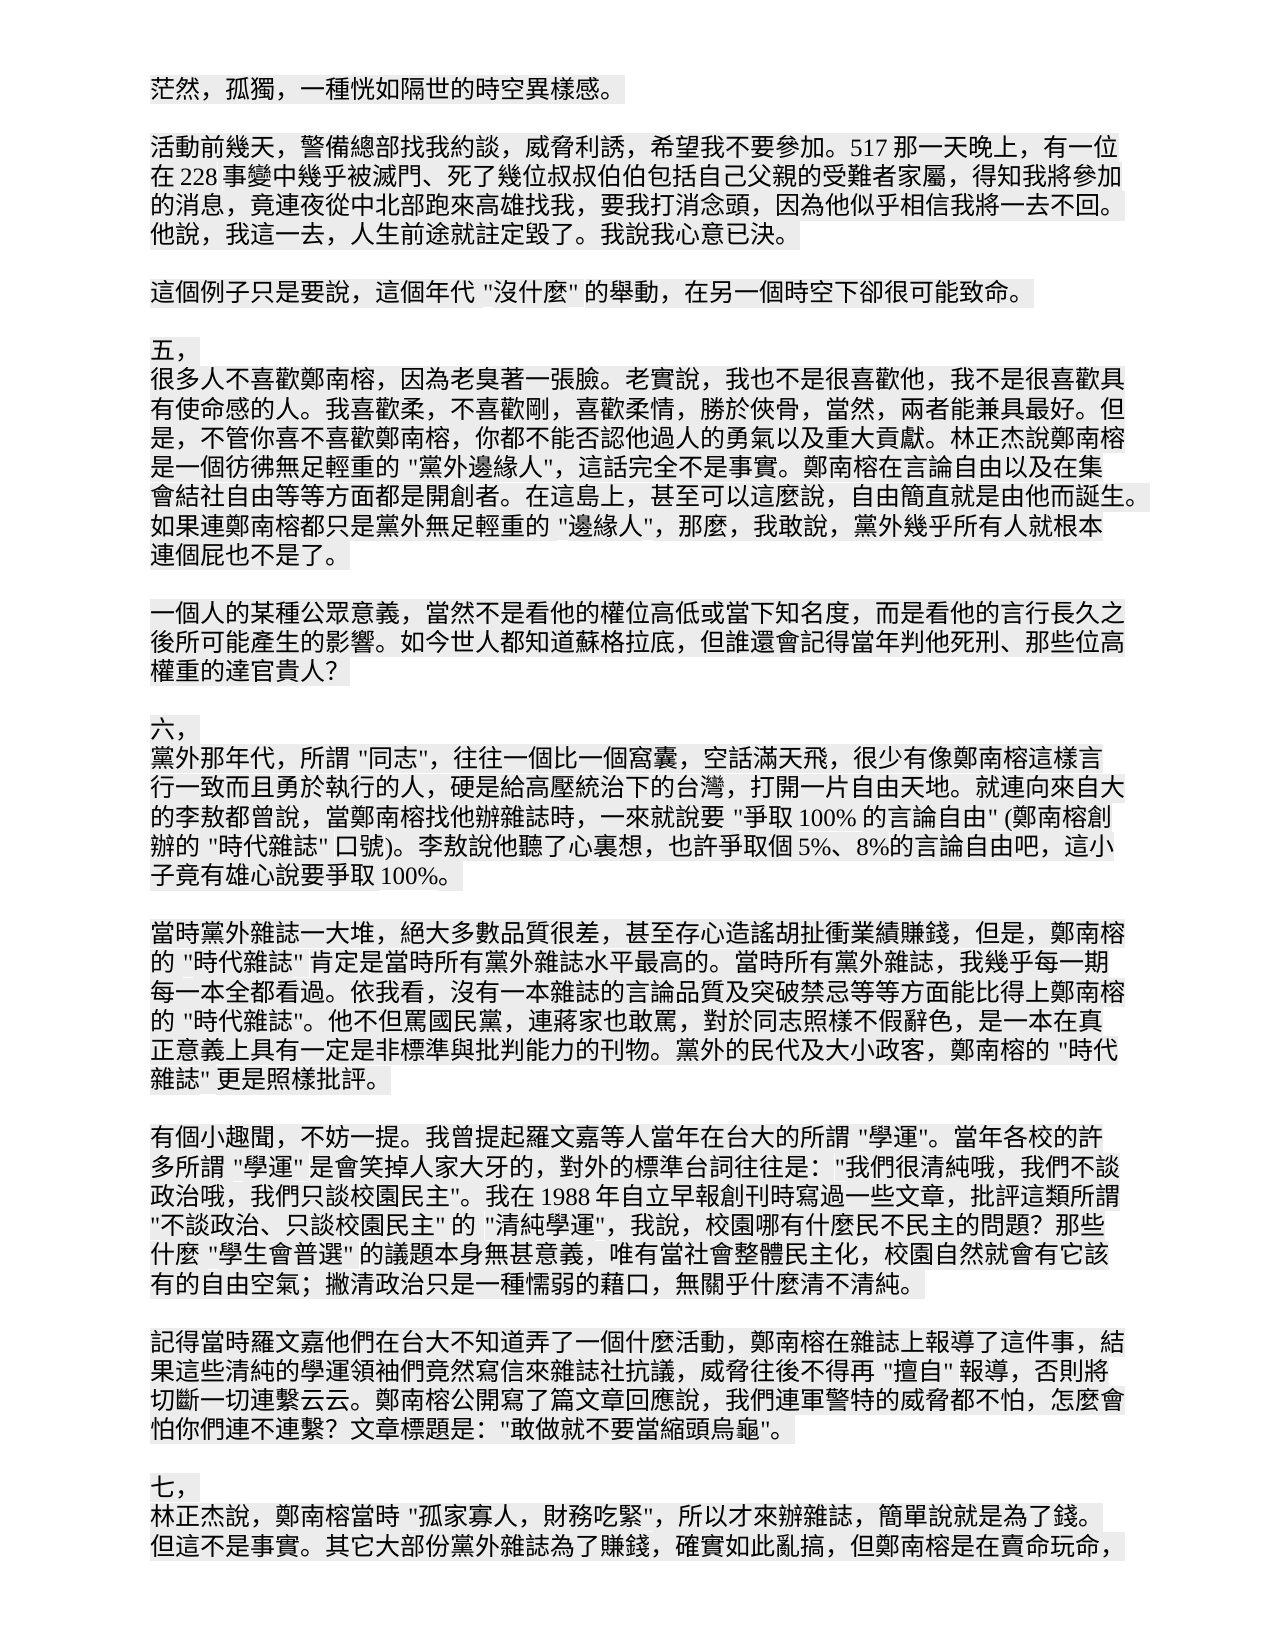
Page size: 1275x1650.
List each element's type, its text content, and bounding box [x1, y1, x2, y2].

text 柯恩兄弟在 "一個正經好人" 裏頭有句話說道："當真理被謊言取代，所有的希望都將灰飛煙滅。" 台灣政治，我無言了。對於那些口舌伶巧、利慾薰心、行事不擇手段的綠油油生物，我只有一個恨字。我常納悶，這些人為惡究竟有沒有個極限？到底有沒有什麼惡事是他們無論有多大的私利都不會願意去做的？有沒有什麼謊言是他們無論如何都說不出口的？ 對於這個同樣綠油油、低能敗德、喧囂虛榮的恐怖社會，我亦無話可說，由衷厭惡；只希望有生之年，能離它離得越遠越好。這既是初衷，亦是始終；人們若是那光，我寧可是那黑暗，不負同一軛。但願有一天，提到陳真，島上眾人再也無人聽聞。 至於親朋好友們，諸位心意心領，來日來世再報，就請容我繼續用自己的方式存活；無謂的議論與社交，老話一句，就請當做我已經死了，不用算我一份。題外話。 之所以上來打算說一些話，是因為看到有人轉貼林正杰。我想為死者鄭南榕說上幾句肺腑。 一， 林正杰說得沒錯，黨外時代，黨外人士普遍把鄭南榕當爪爬仔看，到處是這樣的耳語。原因無它，因為，第一，他是外省人，非我族類，其心必異，其心可誅；第二，他太敢、太衝了，百無禁忌，若不是爪爬仔，誰敢如此不要命？他們說，鄭南榕之所以敢突破各種禁忌的原因，就是要幫情治單位引蛇出洞，以便把激進的黨外人士給一網打盡。時下幾位綠營大老，當時不止一次如此跟我告誡，叫我要提防這個外省人，說鄭南榕在黨外沒什麼人脈，卻異常勇敢，一定是情治單位派來臥底釣魚的，務必小心別中計。 許多檯面人物一方面滿口 "理想"，努力煽動群眾抗爭，藉以累積所謂個人政治資源，進而名利雙收，搶得一官半職；一方面卻又經常抹黑、指控或貶損這些膽敢反抗的人。例如所謂街頭抗爭，誰敢以身試法走進禁區或跨越界線，帶頭的政治人物往往就會大喊 "大家冷靜冷靜，注意爪爬仔！這是國民黨情治單位的陰謀，大家千萬不要中計。" 對於我的不滿，他們經常回應我說，你年紀小不懂事，不知政治險惡。但我看，險惡的應該是這樣一些人的心態與嘴臉，乃至好話說盡，壞事做絕，表面上說一套光鮮亮麗，滿口漂亮話，私底下卻又完全是另一種嘴臉。 二， 大約是1987年吧，鄭南榕是第一位公開喊出台獨的黨外人士。八零年代初期，台獨仍是絕對禁忌，輕則黑牢伺候，重則是會出人命的，因此，包括當今台獨急先鋒的長老教會，把台獨當聖經看，當時也都努力撇清台獨，更不用說窩囊到爆的民進黨了。那時候，社會上對民進黨稍有台獨疑慮或指控時，民進黨的典型回應往往是："請不要污衊我們 (的愛國心)，我們只是要爭民主。" 在這樣一種恐怖氛圍底下，鄭南榕卻公開在演講台上喊出："我是鄭南榕，我主張台灣獨立。" 那時候，我雖是大學生，但同時也在黨外雜誌社工作，黨外圈內立即一片耳語抹黑與嘲笑。有些政治檯面人物後來裝模作樣地對鄭南榕造神、紀念、感念等等，其實事實完全不是這樣。他們說鄭是爪爬仔，要不就說他腦袋進水，秀逗了，所以才不要命了；講起他可能秀逗，有幾位大老 (姑隱其名) 當時還當我的面講得樂不可支，把鄭南榕當成笑話看，當成人格異常或腦袋有洞的人那樣嘲笑取樂。 幾個月後，在一次史無前例的校園抗爭集會演講中，我無預警地站上講台，學著鄭南榕的口吻說："請台下的情治人員準備好你的錄音機，因為我接下來要講一些重要的話"，然後我就講說："我叫陳真，我主張台灣獨立"。話一講完，一同發起這次抗爭集會的同學有人馬上在後台大喊說 "完蛋了！陳真失控了！" "趕快把他拉下來。"。 那天集會後，我恍恍惚惚走路回我租來的住處，腦袋一片空白，沒什麼特別的情緒，就只是零零碎碎地想到自己長年在校園裏四面楚歌百般誤解的孤單痛苦，幾乎所有人把我當成暴力陰謀份子看；慢慢有了幾位同志，現在自己卻又幹出自我毀滅的事，想到前方路途艱難，感覺人生渺茫。 隔天，吃完午飯回來，我住的房間被人闖入，翻箱倒櫃，大肆破壞，而且還打傷我收養的兩條狗。接著連續幾天，發現有兩輛 "休旅車" 毫無原由地總在我後面亦步亦趨地跟著，晚上就在樓下守夜，似乎刻意要讓我知道我被釘梢跟蹤。我問一位跟李敖一起坐過牢的前輩這是在幹啥，他說這是要逮人的前兆，防止你跑了。當然，我後來什麼事也沒有，真正因為台獨而被以 "煽惑內亂罪" 移送是一兩年後 (1989年) 的事了，那是另外一些活動所致。 在這不久之後，我也離開了黨外雜誌社。離開之前，倒也經歷了跟鄭南榕類似的抹黑，圈子裏開始有人說我是國民黨派來臥底的，所以才會如此不要命。我的部份沒什麼公眾意義，不值得議論，只是讓我很訝異的是，後來，幾位相關人士跟我透露內情說，散播這個抹黑謠言的人竟然是國民黨的一位職業學生，真正的爪爬仔。更不可思議的是，這位特務學生，竟然被某本所謂學運的書抬舉成為學運領袖！媽的，我真不敢相信我的眼睛。不過，媒體要捧誰貶誰，其實都是可以料想得到的。這類事情陰暗複雜，難以三言兩語說清，略過不表。 三， 林正杰說，鄭南榕 "只不過" 刊登了 "許世楷的 [ 台灣國憲法]，說穿了，爭取雜誌發行量"。 這話絕非事實。如前所說，台獨在那時候是非常恐怖的禁忌，連提都不能提。不信的話，我舉個例，各位不妨去找出江蓋世的 "台獨行軍" 報導。我參加過幾次，每次都是小貓兩三隻，不是形容詞，就真的只有寥寥幾人。原因無它，因為台獨在當時是絕對禁忌。對於江蓋世的 "台獨行軍"，除了民眾日報及自立晚報，其它報紙不可能敢報導。當時言論尺度最勇猛的當然就是民眾日報，但是，當它刊出遊行布條的照片時，那張照片竟然把布條上的幾個字給抹除了，原本寫著 "台灣人有主張台灣獨立的自由"，"台灣獨立" 四個字不見了，變成 "台灣人有主張____的自由"。 江蓋世的 "台獨行軍，基本上是強調台獨理應是一種言論自由，不應繩之以法，不應妖魔化。這樣一種訴求尚且如此恐怖犯大忌，更不用說刊載留日學者許世楷的 "台灣新憲法草案" (不是什麼 "台灣國憲法")，那等於是不僅 "主張台獨" (而不是僅僅強調其言論自由)，而且還 "著手實行台獨"。依這罪名，至少十幾年重罪絕對免不了。因此，這樣的行為絕對不只是林正杰講的 "只不過是刊登了" 什麼 "而已"。更不可能會有人為了衝雜誌業績想賺錢而寧可讓自己去坐一輩子的黑牢，會有這麼笨的商人嗎？把鄭南榕說成是一個想爭取雜誌發行量才高喊台獨者，這樣一種人格指控很不應該，因為它根本不是事實。 四， 時空不同，意義不同，你現在覺得"沒什麼"、覺得 "只不過什麼而已" 的事，在另一個時空下卻有可能得人頭落地。 舉個例：台灣第一次大規模群眾運動是1986年5月19號的 "519反戒嚴綠色行動"，就是鄭南榕所發起，揚言要到總統府抗議。依戒嚴法，聚眾抗爭是唯一死刑罪，更不用說還膽敢到蔣經國統治下的總統府抗議，那簡直是不要命了，那差不多就等於是時下北韓人說要去找金正恩抗議一樣。 我也參加了這次反戒嚴活動，而那卻也是我生平第一次同時也是唯一一次寫下遺書，因為我覺得此行後果難料，氣氛太恐怖了，很難全身而退。戒嚴令底下，誰知道參與者下場將如何？當時，開槍鎮壓的傳言四起。就我所知，劉峰松那次也寫下遺書，做好一去不回的打算。 記得那天半夜兩點，在高雄的三鳳宮前廣場集合，坐大巴士北上。黃昭輝是我們這輛車的帶頭者，他一路上教導大家若遇到鎮壓或開槍時應如何應變，應如何保護好頭部等等。我無心聆聽，光看著窗外發呆，看著黑夜中迅速往後拋去的樹影，心裏說不上害怕，只覺得茫然，孤獨，一種恍如隔世的時空異樣感。 活動前幾天，警備總部找我約談，威脅利誘，希望我不要參加。517 那一天晚上，有一位在228事變中幾乎被滅門、死了幾位叔叔伯伯包括自己父親的受難者家屬，得知我將參加的消息，竟連夜從中北部跑來高雄找我，要我打消念頭，因為他似乎相信我將一去不回。他說，我這一去，人生前途就註定毀了。我說我心意已決。 這個例子只是要說，這個年代 "沒什麼" 的舉動，在另一個時空下卻很可能致命。 五， 很多人不喜歡鄭南榕，因為老臭著一張臉。老實說，我也不是很喜歡他，我不是很喜歡具有使命感的人。我喜歡柔，不喜歡剛，喜歡柔情，勝於俠骨，當然，兩者能兼具最好。但是，不管你喜不喜歡鄭南榕，你都不能否認他過人的勇氣以及重大貢獻。林正杰說鄭南榕是一個彷彿無足輕重的 "黨外邊緣人"，這話完全不是事實。鄭南榕在言論自由以及在集會結社自由等等方面都是開創者。在這島上，甚至可以這麼說，自由簡直就是由他而誕生。如果連鄭南榕都只是黨外無足輕重的 "邊緣人"，那麼，我敢說，黨外幾乎所有人就根本連個屁也不是了。 一個人的某種公眾意義，當然不是看他的權位高低或當下知名度，而是看他的言行長久之後所可能產生的影響。如今世人都知道蘇格拉底，但誰還會記得當年判他死刑、那些位高權重的達官貴人？ 六， 黨外那年代，所謂 "同志"，往往一個比一個窩囊，空話滿天飛，很少有像鄭南榕這樣言行一致而且勇於執行的人，硬是給高壓統治下的台灣，打開一片自由天地。就連向來自大的李敖都曾說，當鄭南榕找他辦雜誌時，一來就說要 "爭取100% 的言論自由" (鄭南榕創辦的 "時代雜誌" 口號)。李敖說他聽了心裏想，也許爭取個5%、8%的言論自由吧，這小子竟有雄心說要爭取100%。 當時黨外雜誌一大堆，絕大多數品質很差，甚至存心造謠胡扯衝業績賺錢，但是，鄭南榕的 "時代雜誌" 肯定是當時所有黨外雜誌水平最高的。當時所有黨外雜誌，我幾乎每一期每一本全都看過。依我看，沒有一本雜誌的言論品質及突破禁忌等等方面能比得上鄭南榕的 "時代雜誌"。他不但罵國民黨，連蔣家也敢罵，對於同志照樣不假辭色，是一本在真正意義上具有一定是非標準與批判能力的刊物。黨外的民代及大小政客，鄭南榕的 "時代雜誌" 更是照樣批評。 有個小趣聞，不妨一提。我曾提起羅文嘉等人當年在台大的所謂 "學運"。當年各校的許多所謂 "學運" 是會笑掉人家大牙的，對外的標準台詞往往是："我們很清純哦，我們不談政治哦，我們只談校園民主"。我在1988年自立早報創刊時寫過一些文章，批評這類所謂 "不談政治、只談校園民主" 的 "清純學運"，我說，校園哪有什麼民不民主的問題？那些什麼 "學生會普選" 的議題本身無甚意義，唯有當社會整體民主化，校園自然就會有它該有的自由空氣；撇清政治只是一種懦弱的藉口，無關乎什麼清不清純。 記得當時羅文嘉他們在台大不知道弄了一個什麼活動，鄭南榕在雜誌上報導了這件事，結果這些清純的學運領袖們竟然寫信來雜誌社抗議，威脅往後不得再 "擅自" 報導，否則將切斷一切連繫云云。鄭南榕公開寫了篇文章回應說，我們連軍警特的威脅都不怕，怎麼會怕你們連不連繫？文章標題是："敢做就不要當縮頭烏龜"。 七， 林正杰說，鄭南榕當時 "孤家寡人，財務吃緊"，所以才來辦雜誌，簡單說就是為了錢。但這不是事實。其它大部份黨外雜誌為了賺錢，確實如此亂搞，但鄭南榕是在賣命玩命，絕不是為錢。他連命都不要，怎麼會只是為了錢？而且，他也不是 "孤家寡人"，那時他女兒鄭竹梅恐怕都已經念小學了，怎麼會孤家寡人？你認不認同他的思想是一回事，但若說他辦雜誌或政治言論不設限是因為"財務吃緊" 想賺錢，那既不是事實，更不厚道，可以說就是人格抹黑。 八， 林正杰說，鄭南榕被判刑後 "很害怕"。我想請問，他連死都不怕，他還怕什麼？他如果害怕，乖乖配合國民黨、痛改前非，不就一切沒事了？甚至還能因此吃香喝辣不是嗎 (就如同這年頭大家爭相在言行上跟綠營拉上關係一樣)，何必拋妻棄女選擇自焚？而且，自焚是所有自殺行為中，致死率最高同時也是痛苦指數最高的一種方法。 林正杰還說，鄭揚言自焚到真的自焚之間有一兩個星期的時間，卻沒有一個 "真正的朋友" 來把他辦公桌下的汽油桶拿走。我不知道這段話是要暗示什麼。鄭南榕個性剛烈，別說朋友，就算是太太葉菊蘭也不敢把那桶汽油拿走。 鄭南榕宣布要以死相抗後，在雜誌社自囚了 71天 (不是林正杰說的一兩星期，而是兩個多月)。吃喝睡完全都在雜誌社裏頭，等待國民黨的拘提。他自囚期間，一些黨外人士輪班去保護他。當他宣布 "over my dead body" (抵死不從) 時，我那時候正在籌組台灣第一個兒童福利團體，同樣搞得政治上滿城風雨，因為兒童人權在當時也犯大忌。"人權" 兩個字都不允許你提了，你還講 "兒童人權"，豈不是要自討苦吃。我當時發表一篇台灣兒童人權報告，在北美洲台灣人醫師協會 (NATMA) 得獎，還被聯合國的一篇報告所引用，國民黨認為我詆毀了黨國的美好形象。1989年4月4日兒童節，我發起示威遊行，擔任總指揮，要求開辦兒童醫療保險以及五歲以下重症兒童免費醫療。 當時，有個女學生跑來找我，說想邀我一起去時代雜誌社輪班，阻止國民黨來抓鄭南榕。我說好，但我說我得先忙完這場兒童節示威後再說。當時參與遊行的群眾約50幾人，一路上荷槍實彈的警察、便衣特務卻高達兩百多人。抗爭結束後，那個女學生又打電話來，約好過兩天就去雜誌社，輪班保護鄭南榕，防止悲劇發生。沒想到，兩天後，4月7號那一天，一堆電話就響了，說鄭南榕自焚了。 我要說的是，就算我去到現場輪班，我也不可能把他的汽油桶拿走，但這並不意味著我內心希望他死，也不意味著我們只是在利用他。 九， 把鄭南榕說成 "害怕" 被判刑、說成財務不佳想靠火辣言論賺錢，這完全不是事實。 我常跟人提起一件事，這事是劉峰松老師跟我說的。他說他去探望鄭南榕，希望他不要有過激反應。劉峰松說，鄭南榕卻告訴他，國民黨長年以來抓人關人殺人，以為大家會怕。鄭南榕用台語說，"國民黨這一招，到我鄭南榕這裏就要給我擋下來"，意思是說，這一招對我鄭南榕是行不通的，這一招到我這裏就失效了，因為我根本不怕死，於是也才有後來 "over my dead body" 那句話，表示抵死不從，絕不會被逮捕的決心。鄭南榕說，"國民黨只能抓到我的屍體，絕不會抓到我的人"。 我常想起那天晚上在路邊一個賣豆花的攤位上，劉峰松見完鄭南榕之後跟我說的這句話。劉老師邊說邊學著鄭南榕比手勢，在肚子前比出 "給我擋下來" 的手勢，讓我印象很深。總之，鄭南榕不是那種講空話的人，他說要死，就一定會尋死。 十， 林正杰倒是說對了一件事，鄭南榕不一定是個具有充份台獨熱情的人。 他的死，具有充份的自主意識，不是糊里糊塗的死，而是自囚在雜誌社 71 天之後的一種有意識的慘烈行動。鄭南榕念過哲學系，他在日記本上曾寫著一句話："當哲學家被處死，山河都將流淚。" 我知道他是嚮往某種精神世界的，但這個精神世界並不是台獨。以台獨來消費他，其實對他只是一種醜化和貶低。任何一個嚴肅的哲學家，都不應該為任何一種特定主張而死，因為就如羅素所說，任何特定主張均非永恆或普世之物，而是隨時空而變；哲學家應該不至於蠢到或庸俗到為此而死才對。 我不敢對別人的精神世界任意指指點點，但我相信，鄭南榕並不笨，他就算要死，也該為一種比個人生命更長久更永恆的基本價值或情感，而絕不會是為了一時一地的特定政治主張。 十一， 絕大部份人應該都不知道，其實鄭南榕剛自焚那幾天，民進黨很多人是根本不相信的，他們一口咬定鄭是被國民黨 "先活活打死之後再放火焚屍＂，甚至還有人指證歷歷說他親眼看到屍體被移動，非原始現場。當時有一位與我熟識的大老還因此發起抗爭，要求國民黨殺人凶手公布真相。總之，他們先是生前抹黑說鄭南榕是特務，死後卻又說他不可能自焚，一定是被萬惡的國民黨給活活打死，並說他被火燒掉的一截小腿就是為了企圖凐滅證據云云。 自焚後，陳菊去探望鄭的太太葉菊蘭和女兒鄭竹梅。我跟陳菊一道去，聽葉菊蘭談起幾位綠營大老送輓聯鮮花來，葉說，她故意把這些輓聯鮮花塞到後面讓人看不到，意思是說這些人虛情假意，令她不齒。 十二， 林正杰還講對了一件事，他說，鄭南榕 "生前黨外避之唯恐不及，死後大家都假惺惺鞠躬，盡情消費，真是虛偽。" 不但虛偽，而且齷齪下流，拿來當成一種政治工具儘情操弄。 每次來到台南市政府附近吃飯，看到那條什麼 "南榕大道" 就 x 它媽的很想吐。成大也是，一群綠油油的學生，氣燄高張地搞個什麼 "南榕廣場"。我當然不會反對給他設個銅像啦或以之命名啦什麼的，我只是太了解眼前這一切所謂 "紀念" 裏頭的政治操弄，把一個好好的人，理應屬於所有人的死者，把他理應為人類所共同尊崇的某種精神自由、情感與價值，給拿來像廁紙那樣進行無恥齷齪的政治操弄，甚至矮化成什麼台獨建國烈士。光是為了一個什麼統獨就拋妻棄女、要死要活的，鄭南榕會是這麼眼光短淺思想淺薄的人嗎？我不相信。 一群人，之所以紀念某個人，理應是因為這群人同樣嚮往或甚至具有某種與其紀念對象類似的特質或精神價值才對，但你看，時下這些努力消費鄭南榕的人，不管老的少的，一個比一個恐怖，恰恰是那種與自由精神強烈背道而馳的人，往往非常右，非常種族主義，仇中與臺獨幾乎就是他們的唯一價值，而且，凡是不認同者就是敵人，對之就要打，就要鬥，就要抹黑。我真不知道這些混蛋究竟是在紀念什麼。這些人應該紀念比方說挪威殺人魔或江青四人幫與紅衛兵等等之類的人才對，因為雙方屬性比較接近。 十三， 鄭自囚期間，有人給他拍了一張照片，他躺在雜誌社沙發上睡覺，眼鏡摘掉放在一旁；也許因為天氣冷，那天他睡覺時就一隻手不自主地伸入衣領裏頭取暖。我給這張照片放大，還做了護貝，當我剛當上主治醫師首度有了自己的辦公室時，我就隨手把它貼在書桌前的牆壁上。然而，現在就算你給我一百萬，要我再把它貼在辦公室裏，我絕不肯，因為我不想讓人誤以為我跟時下這批綠油油的混蛋是同一類的人。 十四， 鄭南榕是1989年4月7號自焚。一個月後的5月19號，民進黨發起送葬遊行，途經總統府抗議。我的好朋友詹益樺，跟我走在一塊，快接近總統府時，我看他把手上的一些東西交給一輛宣傳車上的人，然後突然衝向總統府的鐵蒺藜，引火自焚，同時還朝總統府方向丟出一本聖經。我和戴振耀、尤宏及楊秋興等人，一起把他送往台大醫院，但他其實在運送過程中就斷氣了。我在他自焚的地方，撿到他引火的打火機，隨手就放進口袋，想留個紀念，但後來想，國民黨也許會嫁禍，所以當我從太平間又返回總統府抗爭現場時，就把那個千輝牌打火機又丟回原地。 跟鄭南榕一樣，詹益樺同樣也值得紀念。他之前跑船，打零工，不能算是讀書人，但他對知識、對所謂真理與神乃至對於人與人之間的善意與情感，卻有著一種很強烈的傾向，甚至可以說是一種愛慕。他外表粗獷，但說起話來卻輕聲細語的，像個姑娘在說愛，頗似其內心之細膩溫柔。我曾給他寫了篇悼文，標題稱他為一個虔誠的慕道者。他也許沒法像所謂知識份子那樣能夠把道理講得神靈活現，但我深知其心之赤忱。 跟鄭南榕一樣，拿詹益樺來消費，刻意捧成某種政黨立場的代言人或某種政治主張的烈士，那真是很卑劣的一種行為。這些抬舉者、消費者，並不是真的看重什麼普世永恆的人類精神價值與情感，而只是看重選票，看重顏色，看重特定政治主張 (即台獨)，藉以攻擊異己。 十五， 不管是鄭南榕或詹益樺，我知道的事還很多，但我能說的卻很有限，特別是詹益樺；並不光是考慮該說或不該說，而是說不說得出來的問題，生命畢竟不是是非題或選擇題，它像一道風景，一首曲子，你得有詩人一般的本事，或許才說得清以命相許究竟何物。唯一能確定的是，那樣的人，那樣的生命，不會單單許給一種政治主張那般廉價。 詹益樺原本跑船，在一次船難中在荷蘭被救起，受到異鄉人細心無私的照料，使他開始對美好社會以及人與之間無私的善意產生憧憬，開始投入社會與政治改革....這段往事，可以當成我想說卻無能說上的這故事的開頭，於是故事自然就也只能講到這裏，成為它的結尾。 陳真 2015.08.02. [150, 75, 1125, 1561]
